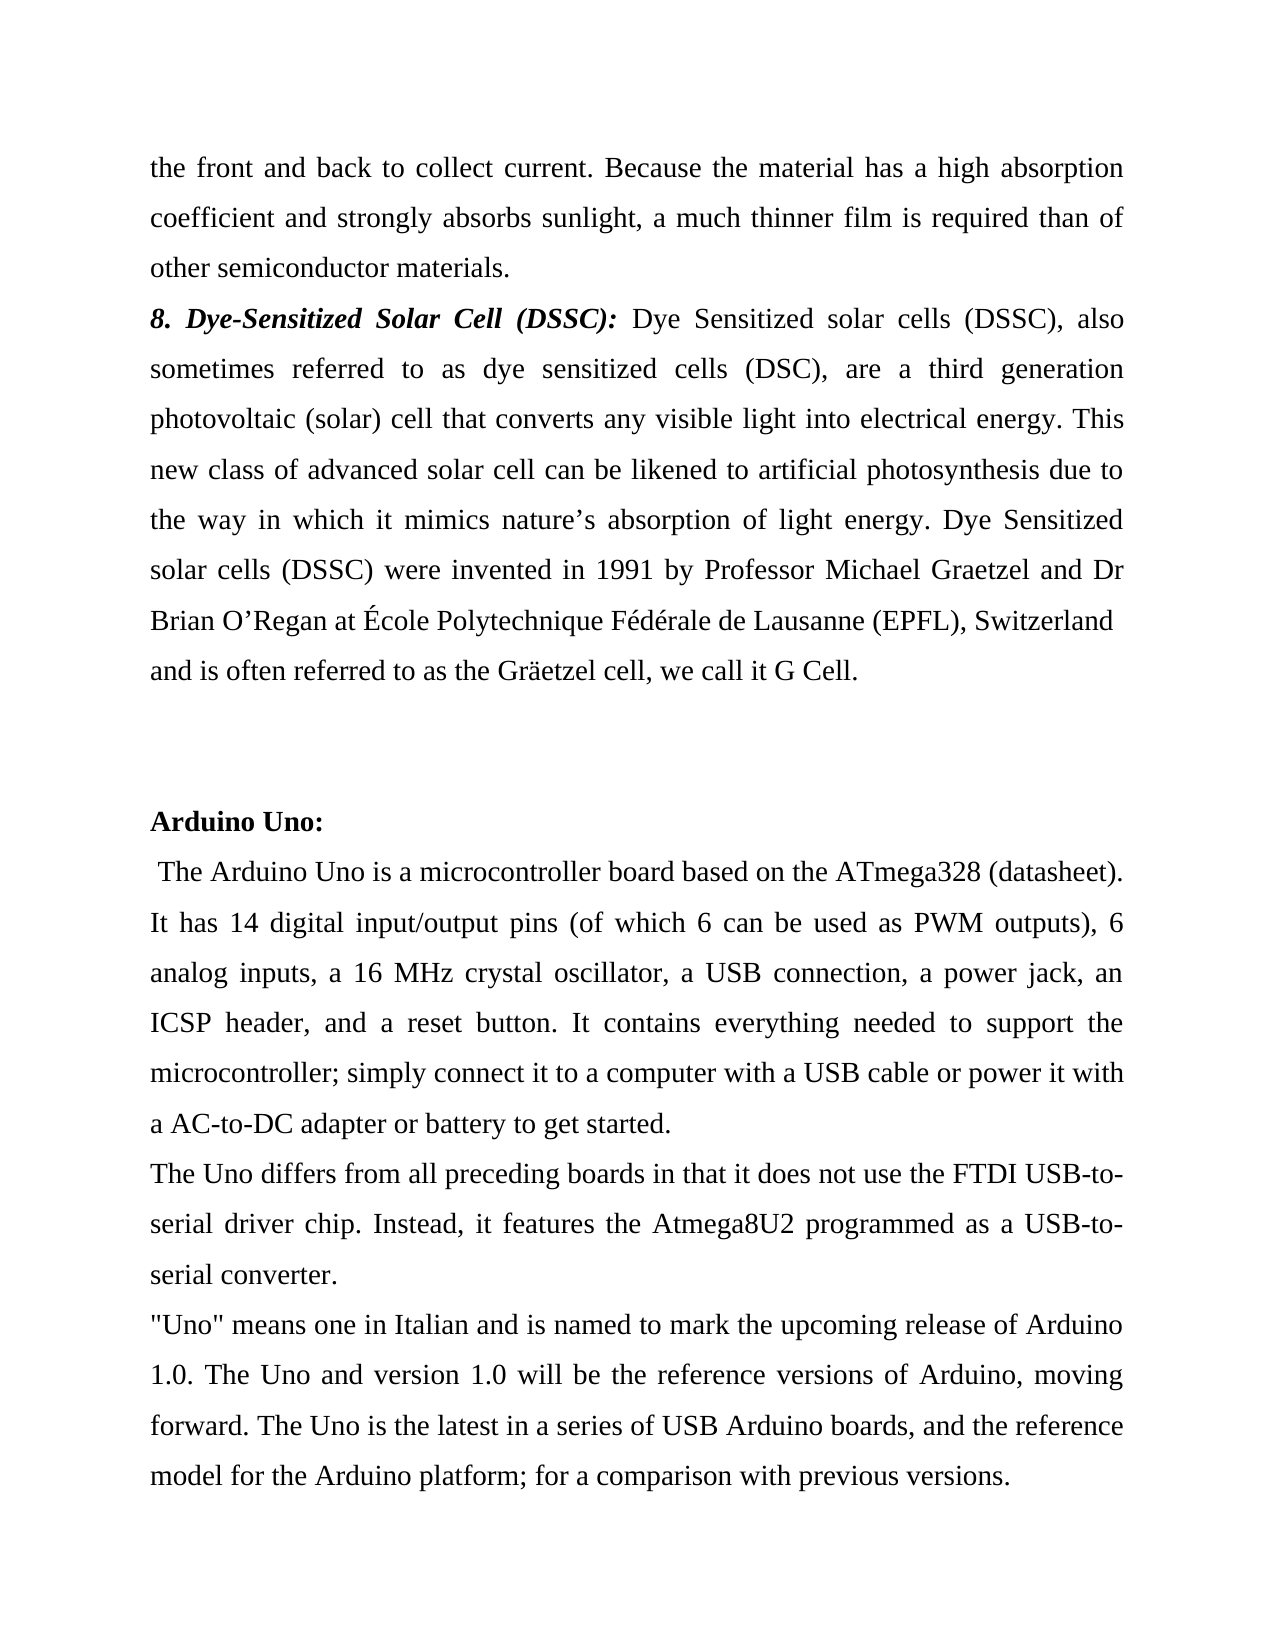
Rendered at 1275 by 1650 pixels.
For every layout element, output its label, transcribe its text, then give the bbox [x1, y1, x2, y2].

text and is often referred to as the Gräetzel cell, we call it G Cell. [150, 653, 1125, 687]
text the front and back to collect current. Because the material has a high absorption coefficient and strongly absorbs sunlight, a much thinner film is required than of other semiconductor materials. [150, 150, 1125, 284]
text Arduino Uno: [150, 804, 1125, 838]
text The Arduino Uno is a microcontroller board based on the ATmega328 (datasheet). It has 14 digital input/output pins (of which 6 can be used as PWM outputs), 6 analog inputs, a 16 MHz crystal oscillator, a USB connection, a power jack, an ICSP header, and a reset button. It contains everything needed to support the microcontroller; simply connect it to a computer with a USB cable or power it with a AC-to-DC adapter or battery to get started. [150, 854, 1125, 1139]
text 8. Dye-Sensitized Solar Cell (DSSC): Dye Sensitized solar cells (DSSC), also sometimes referred to as dye sensitized cells (DSC), are a third generation photovoltaic (solar) cell that converts any visible light into electrical energy. This new class of advanced solar cell can be likened to artificial photosynthesis due to the way in which it mimics nature’s absorption of light energy. Dye Sensitized solar cells (DSSC) were invented in 1991 by Professor Michael Graetzel and Dr Brian O’Regan at École Polytechnique Fédérale de Lausanne (EPFL), Switzerland [150, 301, 1125, 636]
text "Uno" means one in Italian and is named to mark the upcoming release of Arduino 1.0. The Uno and version 1.0 will be the reference versions of Arduino, moving forward. The Uno is the latest in a series of USB Arduino boards, and the reference model for the Arduino platform; for a comparison with previous versions. [150, 1307, 1125, 1492]
text The Uno differs from all preceding boards in that it does not use the FTDI USB-to-serial driver chip. Instead, it features the Atmega8U2 programmed as a USB-to-serial converter. [150, 1156, 1125, 1290]
